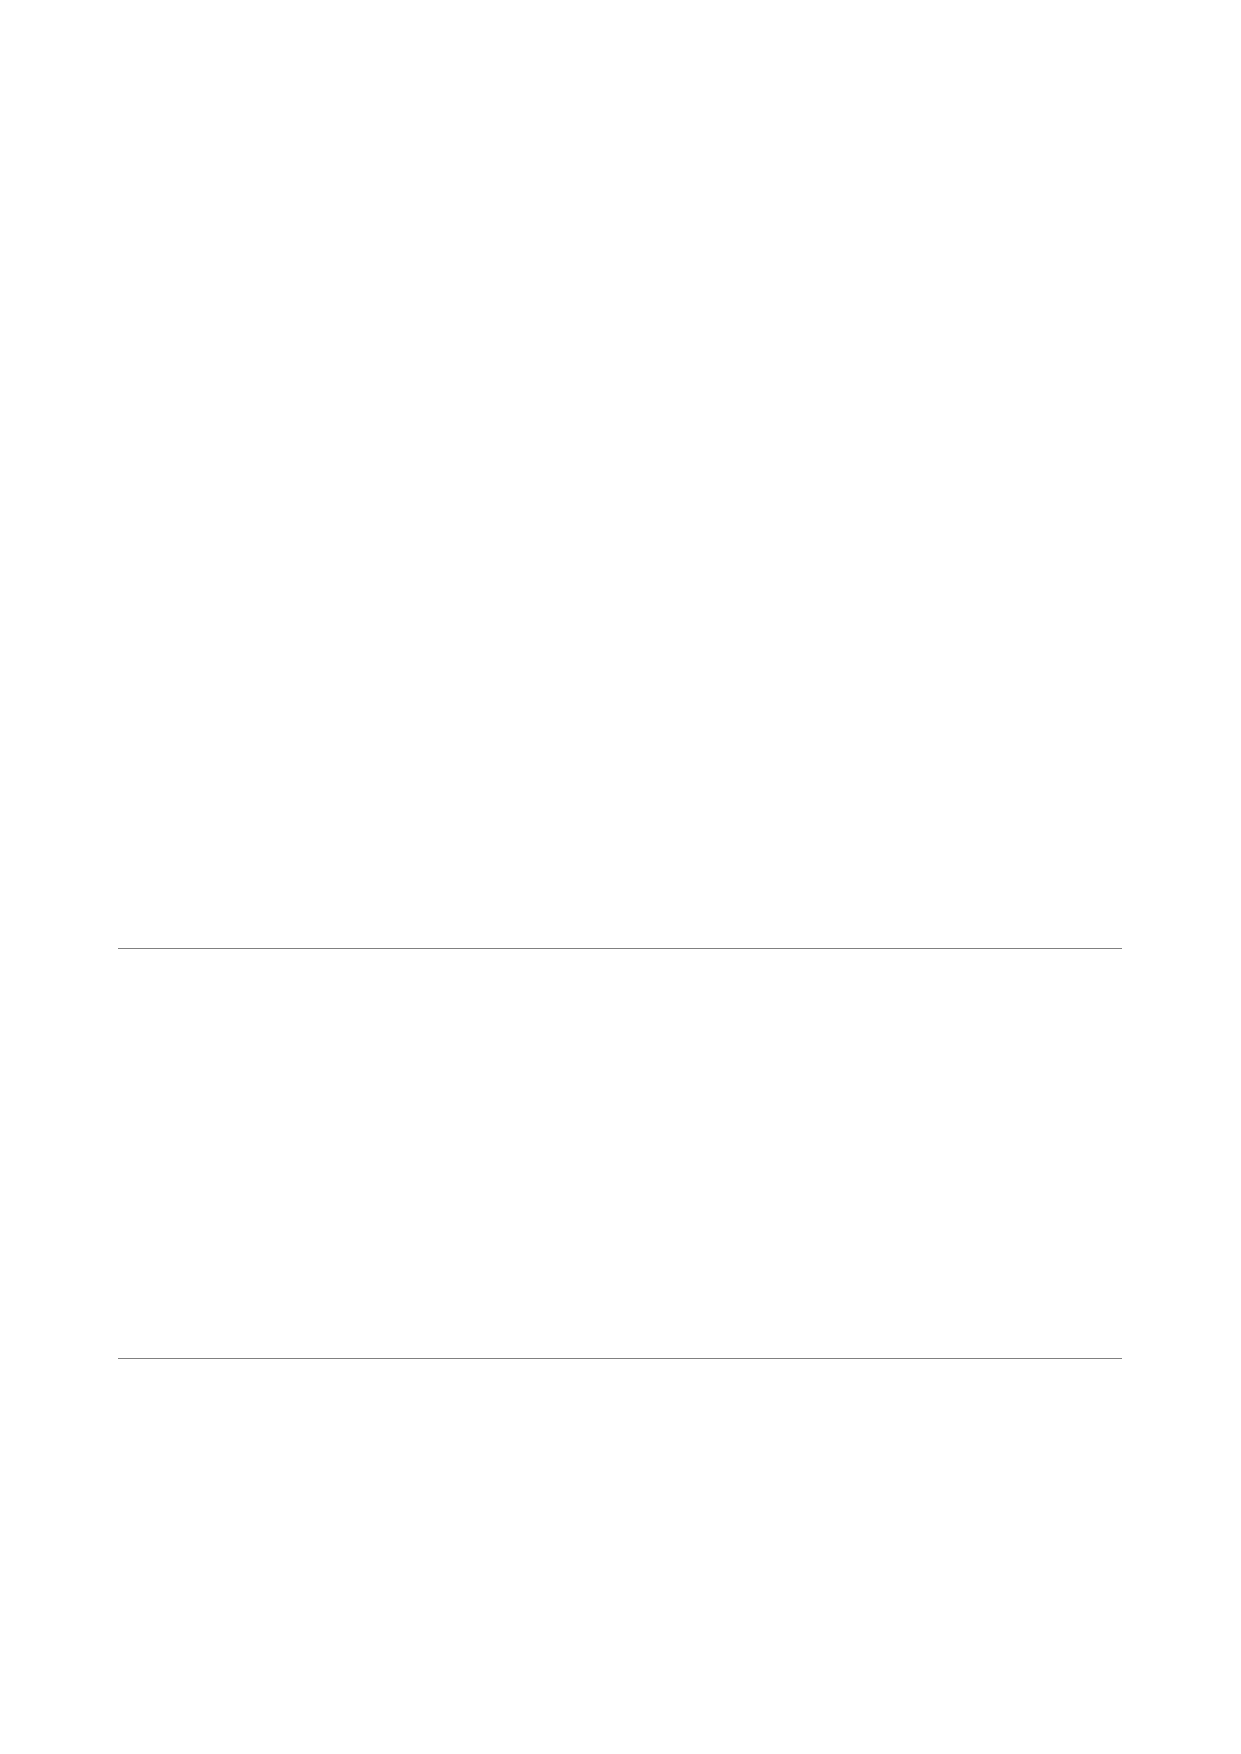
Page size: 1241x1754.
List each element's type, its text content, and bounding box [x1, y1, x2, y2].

text Он выглядит (упрощённо) так: [118, 445, 1122, 473]
list в нём определены базовые методы [162, 838, 1122, 867]
text Это обычный объект, который лежит в основании всей цепочки прототипов. [118, 397, 1122, 426]
list это просто объект [162, 791, 1122, 819]
text Object.prototype = { [118, 492, 1122, 516]
text let obj = {}; [118, 1210, 1122, 1234]
text Когда ты создаёшь объект: [118, 1162, 1122, 1191]
text его внутренний прототип [[Prototype]] автоматически указывает на: [118, 1252, 1122, 1283]
text Object.prototype [118, 1302, 1122, 1325]
subtitle Object.prototype — это прототип всех обычных объектов. [118, 1046, 1122, 1141]
subtitle 🟩 Главное: [118, 965, 1122, 1022]
text Object.prototype.__proto__ === null [118, 1538, 1122, 1562]
text hasOwnProperty: function() { ... }, [118, 576, 1122, 599]
text Потому что дальше уже «ничего нет». [118, 1580, 1122, 1609]
text __proto__ — это не хранимое свойство объекта, а специальная «волшебная» функция (геттер/сеттер) из Object.prototype, которая управляет внутренним прототипом объекта. [177, 182, 1063, 279]
text }; [118, 701, 1122, 725]
subtitle 🧠 Итого в одной фразе [118, 118, 1122, 161]
subtitle 🟥 То есть: [118, 1375, 1122, 1432]
list все объекты в JS наследуют их [162, 886, 1122, 914]
text valueOf: function() { ... }, [118, 618, 1122, 641]
text __proto__: null [118, 659, 1122, 683]
text toString: function() { ... }, [118, 534, 1122, 558]
subtitle Что такое Object.prototype? [118, 323, 1122, 385]
text Object.prototype → это корневой прототип в JavaScript. У него: [118, 1456, 1122, 1519]
text То есть: [118, 743, 1122, 772]
